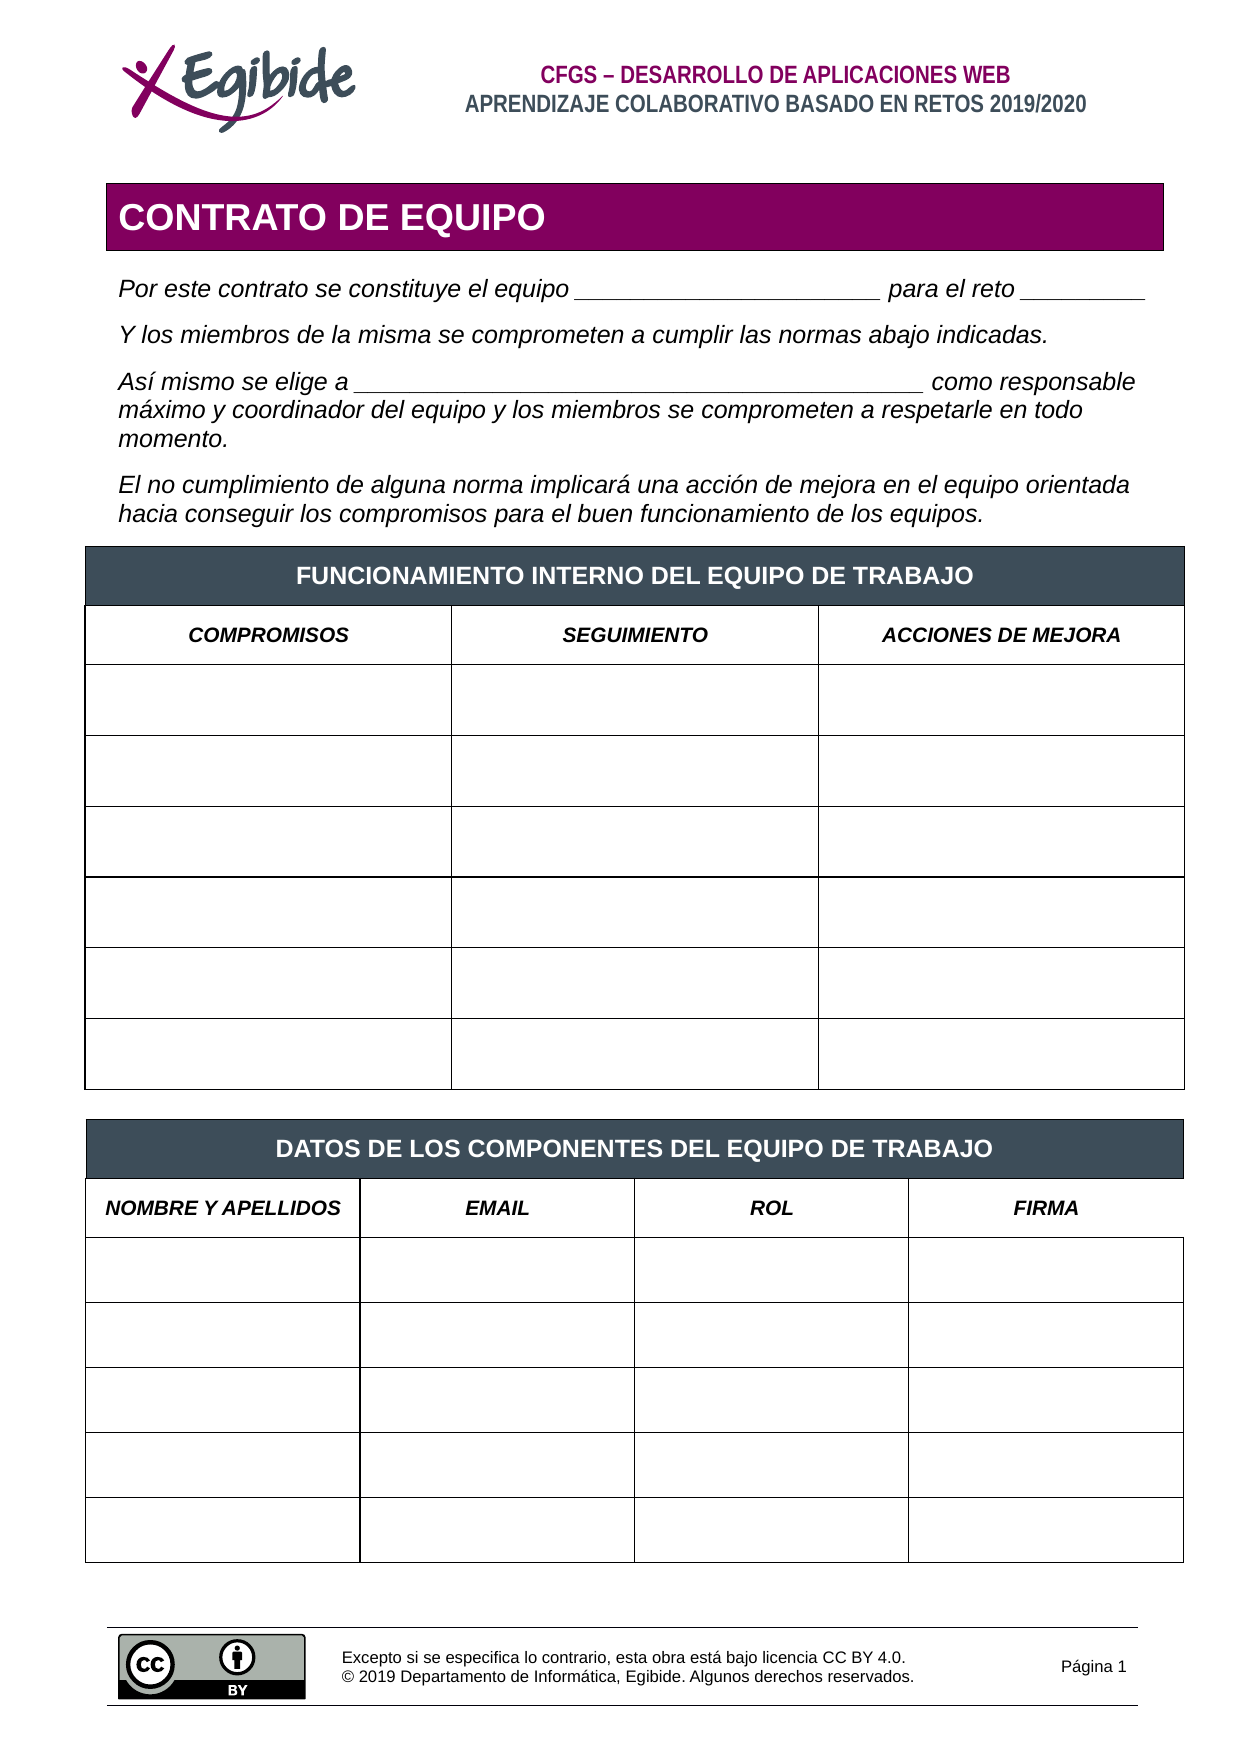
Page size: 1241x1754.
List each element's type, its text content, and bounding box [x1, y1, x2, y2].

table_cell [909, 1238, 1183, 1302]
table_cell [819, 736, 1184, 806]
table_cell [909, 1368, 1183, 1432]
table_cell [86, 1303, 359, 1367]
table_cell [86, 948, 451, 1018]
text Así mismo se elige a _________________________________________ como responsable máximo y coordinador del equipo y los miembros se comprometen a respetarle en todo momento. [118, 367, 1152, 453]
table_header DATOS DE LOS COMPONENTES DEL EQUIPO DE TRABAJO [87, 1120, 1183, 1178]
table_cell NOMBRE Y APELLIDOS [86, 1179, 359, 1237]
table_cell [635, 1433, 908, 1497]
table_cell [819, 665, 1184, 735]
table_cell FIRMA [909, 1179, 1183, 1237]
table_cell [635, 1238, 908, 1302]
table_cell [86, 1019, 451, 1089]
table_cell [909, 1303, 1183, 1367]
table_cell [86, 1498, 359, 1562]
table_cell [909, 1498, 1183, 1562]
table_cell [86, 807, 451, 876]
table_cell [819, 948, 1184, 1018]
subtitle CONTRATO DE EQUIPO [107, 184, 1163, 250]
table_cell EMAIL [361, 1179, 634, 1237]
table_header FUNCIONAMIENTO INTERNO DEL EQUIPO DE TRABAJO [86, 547, 1184, 605]
table_cell COMPROMISOS [86, 606, 451, 664]
table_cell [635, 1303, 908, 1367]
text El no cumplimiento de alguna norma implicará una acción de mejora en el equipo orientada hacia conseguir los compromisos para el buen funcionamiento de los equipos. [118, 471, 1152, 528]
table_cell [452, 1019, 818, 1089]
table_cell ROL [635, 1179, 908, 1237]
table_cell [86, 665, 451, 735]
table_cell [452, 878, 818, 947]
table_cell [819, 807, 1184, 876]
table_cell [361, 1303, 634, 1367]
table_cell [819, 1019, 1184, 1089]
table_cell [452, 948, 818, 1018]
table_cell [361, 1368, 634, 1432]
table_cell [909, 1433, 1183, 1497]
text Y los miembros de la misma se comprometen a cumplir las normas abajo indicadas. [118, 320, 1152, 349]
table_cell [86, 878, 451, 947]
table_cell [361, 1498, 634, 1562]
table_cell [361, 1433, 634, 1497]
table_cell [452, 807, 818, 876]
table_cell SEGUIMIENTO [452, 606, 818, 664]
table_cell [86, 1238, 359, 1302]
table_cell [635, 1498, 908, 1562]
table_cell [452, 665, 818, 735]
table_cell [635, 1368, 908, 1432]
table_cell [86, 1368, 359, 1432]
table_cell [86, 1433, 359, 1497]
table_cell ACCIONES DE MEJORA [819, 606, 1184, 664]
table_cell [361, 1238, 634, 1302]
text Por este contrato se constituye el equipo ______________________ para el reto _________ [118, 274, 1152, 302]
table_cell [819, 878, 1184, 947]
table_cell [86, 736, 451, 806]
table_cell [452, 736, 818, 806]
